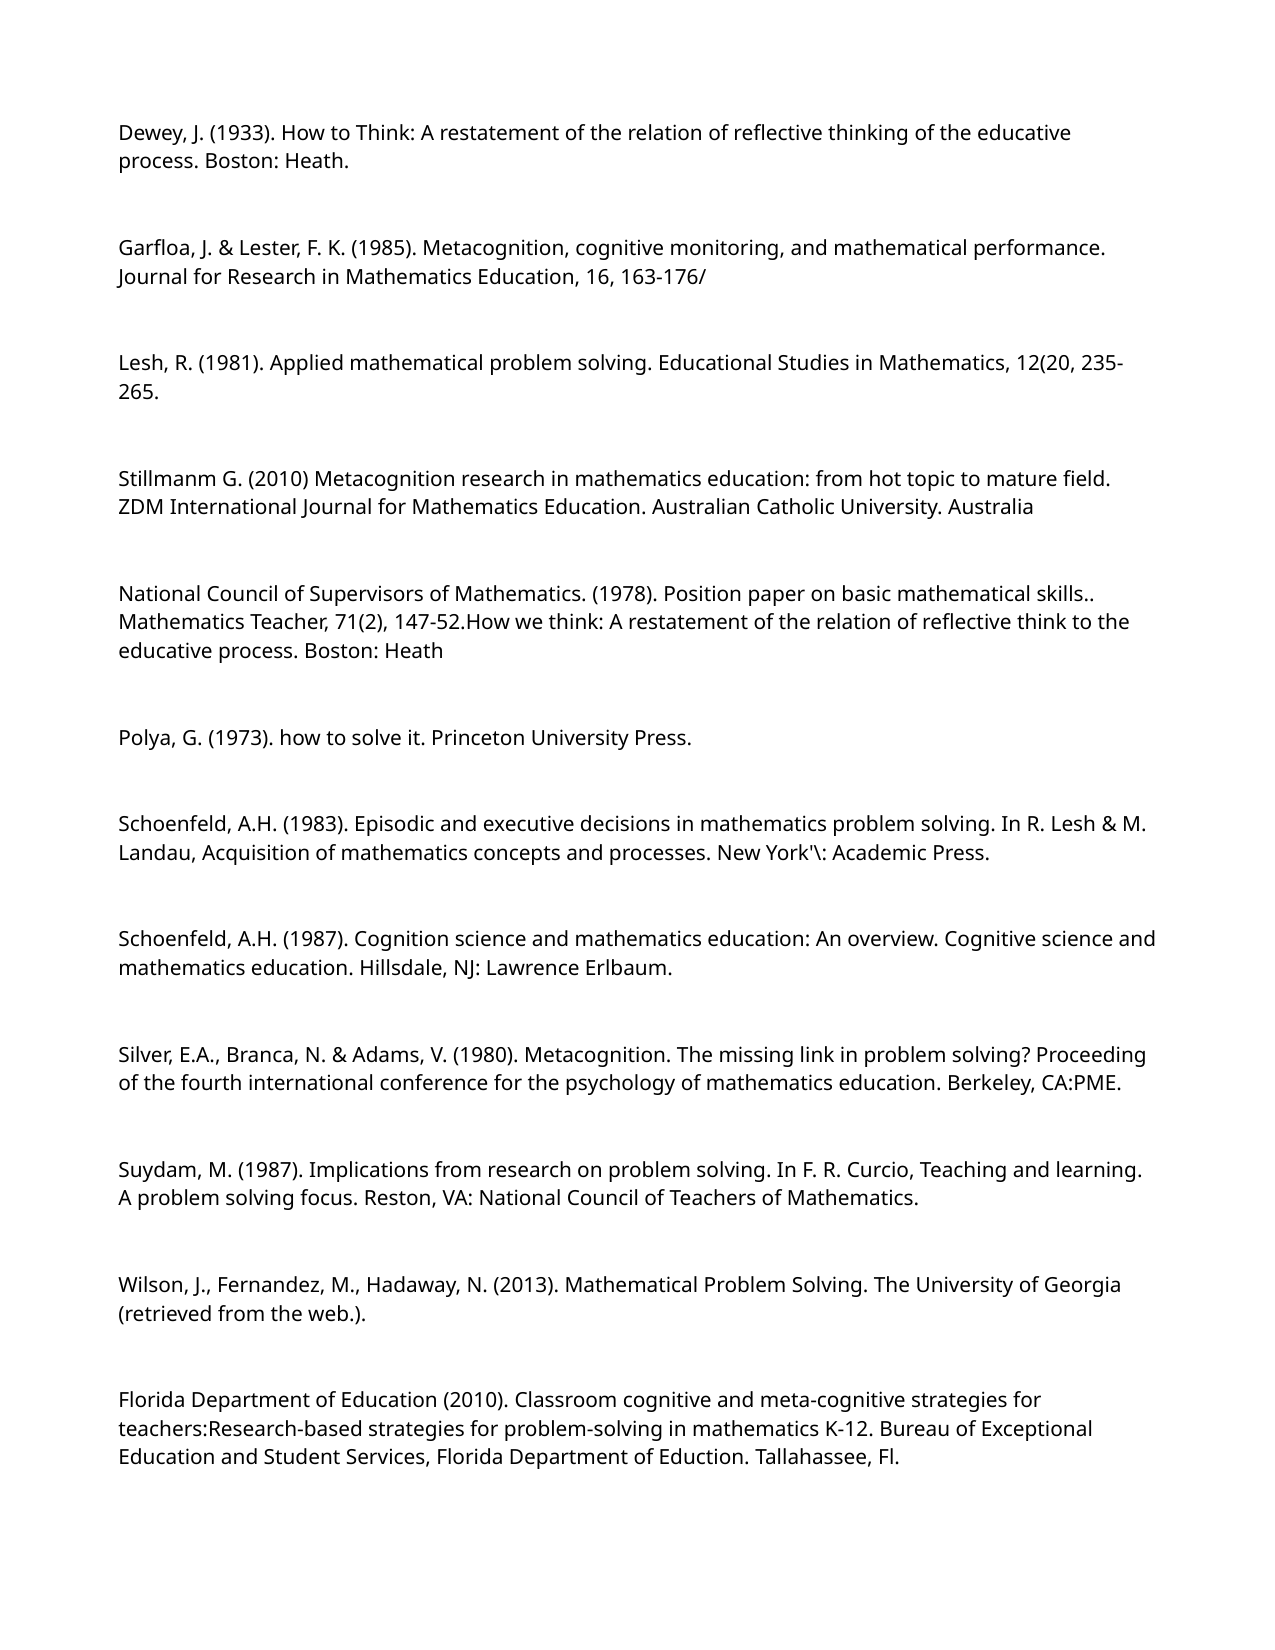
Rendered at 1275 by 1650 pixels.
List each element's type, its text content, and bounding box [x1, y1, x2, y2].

text Schoenfeld, A.H. (1983). Episodic and executive decisions in mathematics problem solving. In R. Lesh & M. Landau, Acquisition of mathematics concepts and processes. New York'\: Academic Press. [118, 809, 1157, 866]
text Garfloa, J. & Lester, F. K. (1985). Metacognition, cognitive monitoring, and mathematical performance. Journal for Research in Mathematics Education, 16, 163-176/ [118, 233, 1157, 290]
text Florida Department of Education (2010). Classroom cognitive and meta-cognitive strategies for teachers:Research-based strategies for problem-solving in mathematics K-12. Bureau of Exceptional Education and Student Services, Florida Department of Eduction. Tallahassee, Fl. [118, 1385, 1157, 1471]
text Wilson, J., Fernandez, M., Hadaway, N. (2013). Mathematical Problem Solving. The University of Georgia (retrieved from the web.). [118, 1270, 1157, 1327]
text Schoenfeld, A.H. (1987). Cognition science and mathematics education: An overview. Cognitive science and mathematics education. Hillsdale, NJ: Lawrence Erlbaum. [118, 924, 1157, 981]
text Lesh, R. (1981). Applied mathematical problem solving. Educational Studies in Mathematics, 12(20, 235-265. [118, 348, 1157, 405]
text Stillmanm G. (2010) Metacognition research in mathematics education: from hot topic to mature field. ZDM International Journal for Mathematics Education. Australian Catholic University. Australia [118, 464, 1157, 521]
text Dewey, J. (1933). How to Think: A restatement of the relation of reflective thinking of the educative process. Boston: Heath. [118, 118, 1157, 175]
text National Council of Supervisors of Mathematics. (1978). Position paper on basic mathematical skills.. Mathematics Teacher, 71(2), 147-52.How we think: A restatement of the relation of reflective think to the educative process. Boston: Heath [118, 579, 1157, 664]
text Suydam, M. (1987). Implications from research on problem solving. In F. R. Curcio, Teaching and learning. A problem solving focus. Reston, VA: National Council of Teachers of Mathematics. [118, 1155, 1157, 1212]
text Polya, G. (1973). how to solve it. Princeton University Press. [118, 723, 1157, 751]
text Silver, E.A., Branca, N. & Adams, V. (1980). Metacognition. The missing link in problem solving? Proceeding of the fourth international conference for the psychology of mathematics education. Berkeley, CA:PME. [118, 1040, 1157, 1097]
